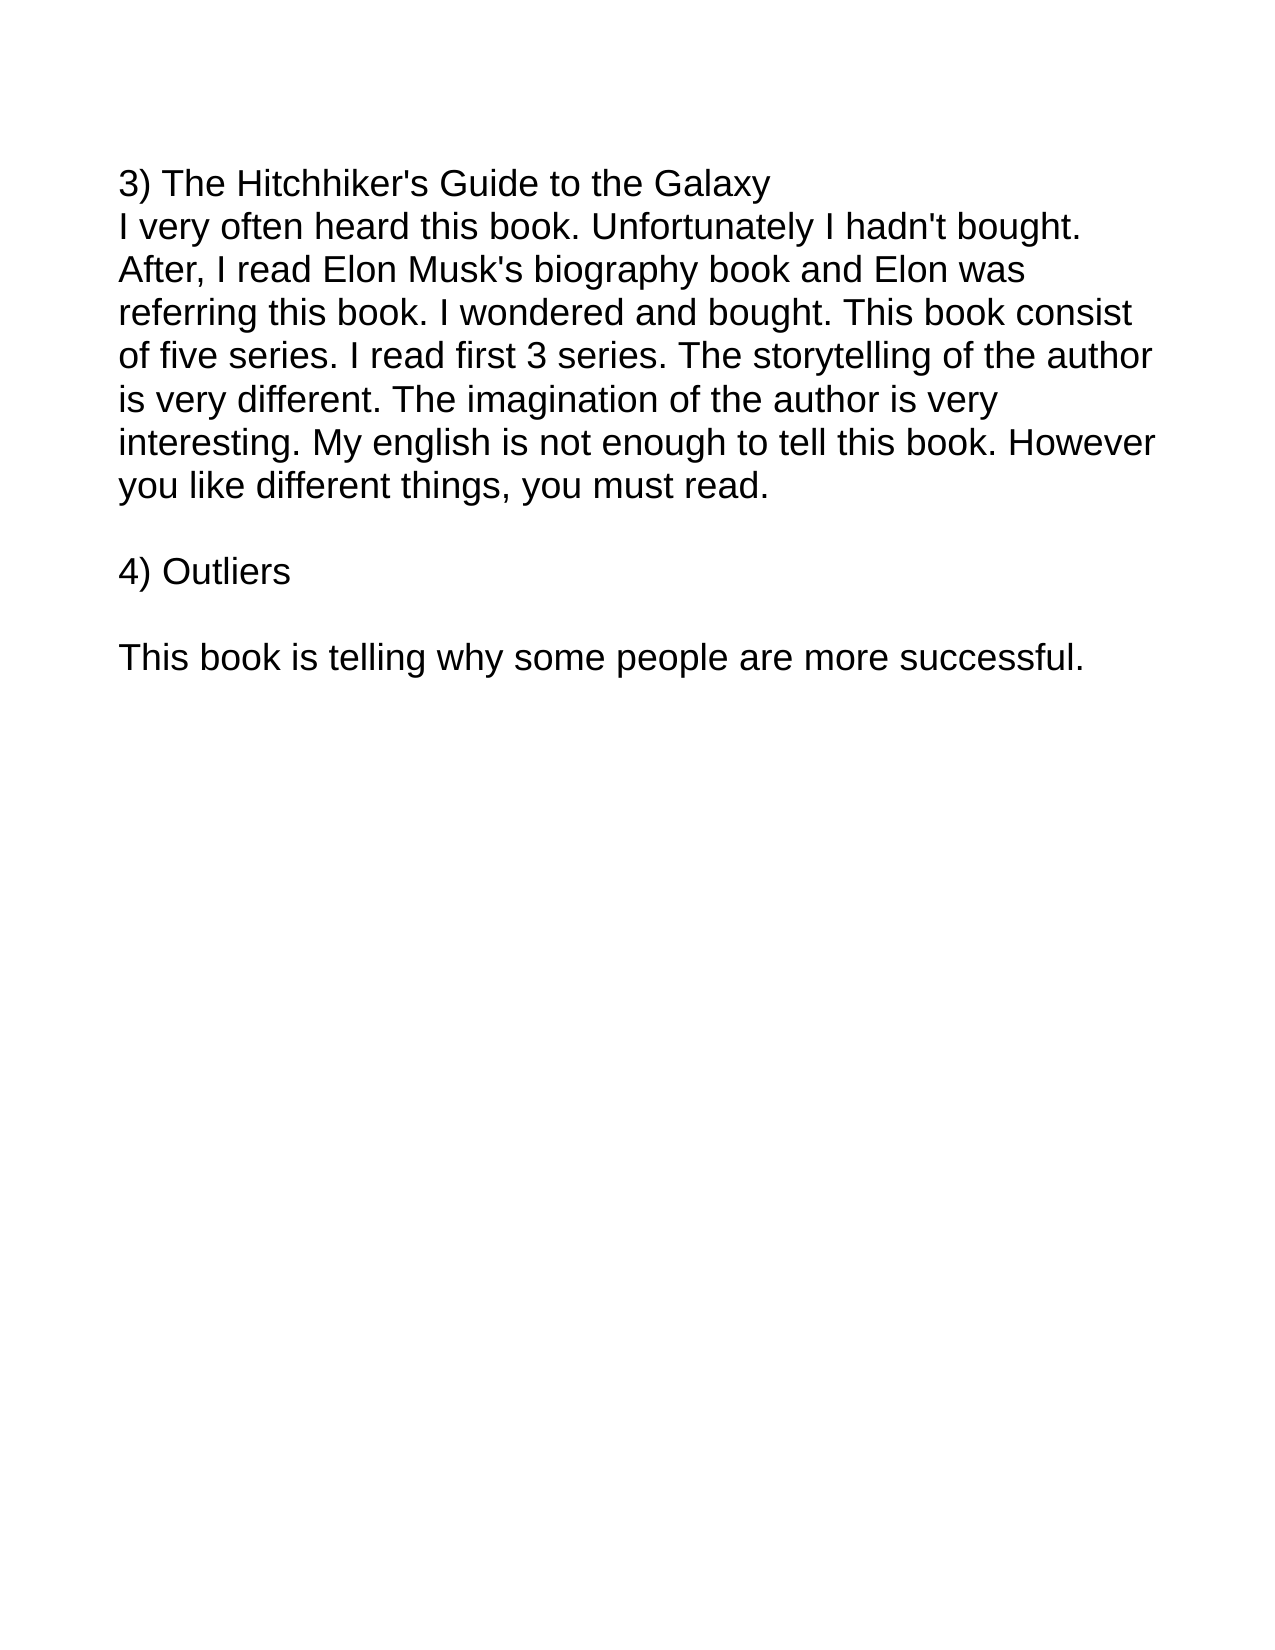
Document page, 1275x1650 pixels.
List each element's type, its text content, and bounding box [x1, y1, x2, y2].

text 4) Outliers [118, 549, 1157, 592]
text This book is telling why some people are more successful. [118, 636, 1157, 679]
text I very often heard this book. Unfortunately I hadn't bought. After, I read Elon Musk's biography book and Elon was referring this book. I wondered and bought. This book consist of five series. I read first 3 series. The storytelling of the author is very different. The imagination of the author is very interesting. My english is not enough to tell this book. However you like different things, you must read. [118, 204, 1157, 506]
text 3) The Hitchhiker's Guide to the Galaxy [118, 161, 1157, 204]
